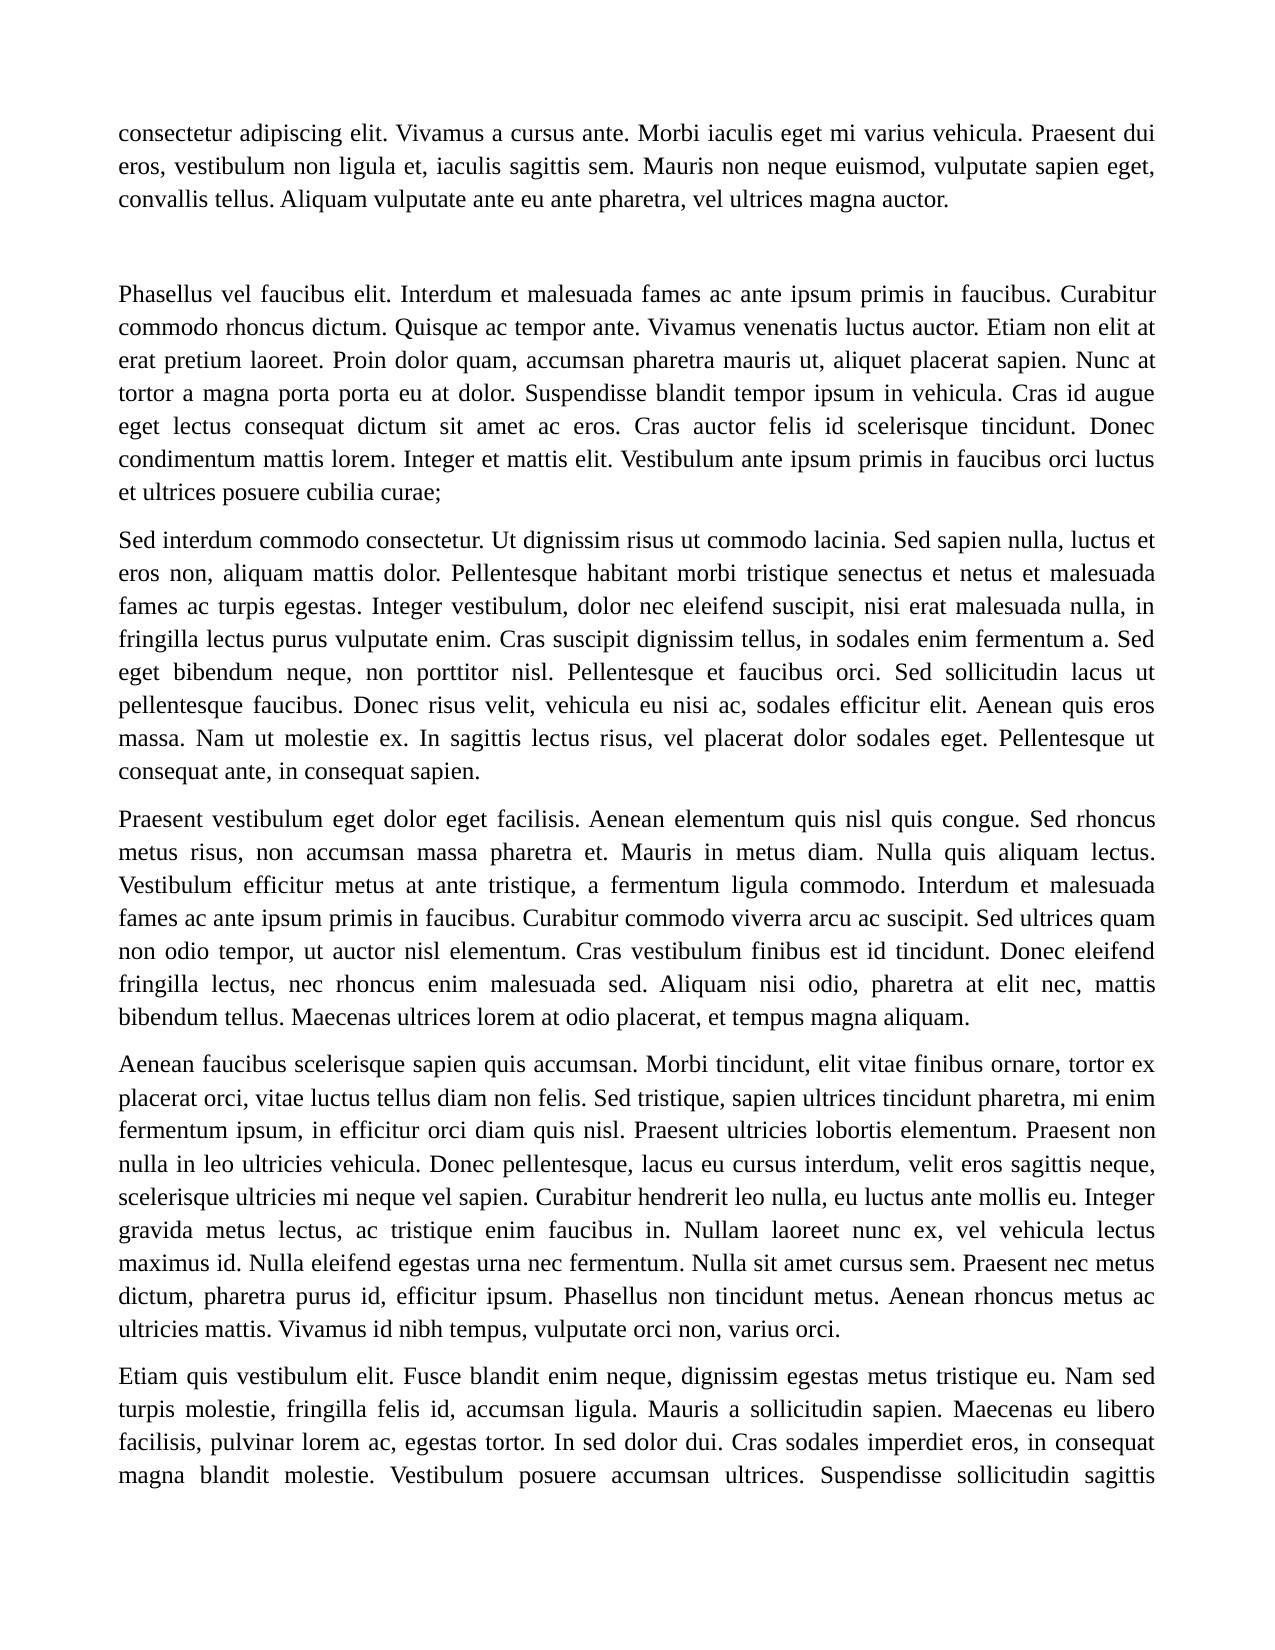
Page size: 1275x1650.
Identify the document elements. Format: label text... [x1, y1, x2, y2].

text Sed interdum commodo consectetur. Ut dignissim risus ut commodo lacinia. Sed sapien nulla, luctus et eros non, aliquam mattis dolor. Pellentesque habitant morbi tristique senectus et netus et malesuada fames ac turpis egestas. Integer vestibulum, dolor nec eleifend suscipit, nisi erat malesuada nulla, in fringilla lectus purus vulputate enim. Cras suscipit dignissim tellus, in sodales enim fermentum a. Sed eget bibendum neque, non porttitor nisl. Pellentesque et faucibus orci. Sed sollicitudin lacus ut pellentesque faucibus. Donec risus velit, vehicula eu nisi ac, sodales efficitur elit. Aenean quis eros massa. Nam ut molestie ex. In sagittis lectus risus, vel placerat dolor sodales eget. Pellentesque ut consequat ante, in consequat sapien. [118, 525, 1157, 785]
text Etiam quis vestibulum elit. Fusce blandit enim neque, dignissim egestas metus tristique eu. Nam sed turpis molestie, fringilla felis id, accumsan ligula. Mauris a sollicitudin sapien. Maecenas eu libero facilisis, pulvinar lorem ac, egestas tortor. In sed dolor dui. Cras sodales imperdiet eros, in consequat magna blandit molestie. Vestibulum posuere accumsan ultrices. Suspendisse sollicitudin sagittis [118, 1361, 1157, 1489]
text consectetur adipiscing elit. Vivamus a cursus ante. Morbi iaculis eget mi varius vehicula. Praesent dui eros, vestibulum non ligula et, iaculis sagittis sem. Mauris non neque euismod, vulputate sapien eget, convallis tellus. Aliquam vulputate ante eu ante pharetra, vel ultrices magna auctor. [118, 118, 1157, 213]
text Praesent vestibulum eget dolor eget facilisis. Aenean elementum quis nisl quis congue. Sed rhoncus metus risus, non accumsan massa pharetra et. Mauris in metus diam. Nulla quis aliquam lectus. Vestibulum efficitur metus at ante tristique, a fermentum ligula commodo. Interdum et malesuada fames ac ante ipsum primis in faucibus. Curabitur commodo viverra arcu ac suscipit. Sed ultrices quam non odio tempor, ut auctor nisl elementum. Cras vestibulum finibus est id tincidunt. Donec eleifend fringilla lectus, nec rhoncus enim malesuada sed. Aliquam nisi odio, pharetra at elit nec, mattis bibendum tellus. Maecenas ultrices lorem at odio placerat, et tempus magna aliquam. [118, 804, 1157, 1031]
text Phasellus vel faucibus elit. Interdum et malesuada fames ac ante ipsum primis in faucibus. Curabitur commodo rhoncus dictum. Quisque ac tempor ante. Vivamus venenatis luctus auctor. Etiam non elit at erat pretium laoreet. Proin dolor quam, accumsan pharetra mauris ut, aliquet placerat sapien. Nunc at tortor a magna porta porta eu at dolor. Suspendisse blandit tempor ipsum in vehicula. Cras id augue eget lectus consequat dictum sit amet ac eros. Cras auctor felis id scelerisque tincidunt. Donec condimentum mattis lorem. Integer et mattis elit. Vestibulum ante ipsum primis in faucibus orci luctus et ultrices posuere cubilia curae; [118, 279, 1157, 506]
text Aenean faucibus scelerisque sapien quis accumsan. Morbi tincidunt, elit vitae finibus ornare, tortor ex placerat orci, vitae luctus tellus diam non felis. Sed tristique, sapien ultrices tincidunt pharetra, mi enim fermentum ipsum, in efficitur orci diam quis nisl. Praesent ultricies lobortis elementum. Praesent non nulla in leo ultricies vehicula. Donec pellentesque, lacus eu cursus interdum, velit eros sagittis neque, scelerisque ultricies mi neque vel sapien. Curabitur hendrerit leo nulla, eu luctus ante mollis eu. Integer gravida metus lectus, ac tristique enim faucibus in. Nullam laoreet nunc ex, vel vehicula lectus maximus id. Nulla eleifend egestas urna nec fermentum. Nulla sit amet cursus sem. Praesent nec metus dictum, pharetra purus id, efficitur ipsum. Phasellus non tincidunt metus. Aenean rhoncus metus ac ultricies mattis. Vivamus id nibh tempus, vulputate orci non, varius orci. [118, 1049, 1157, 1342]
